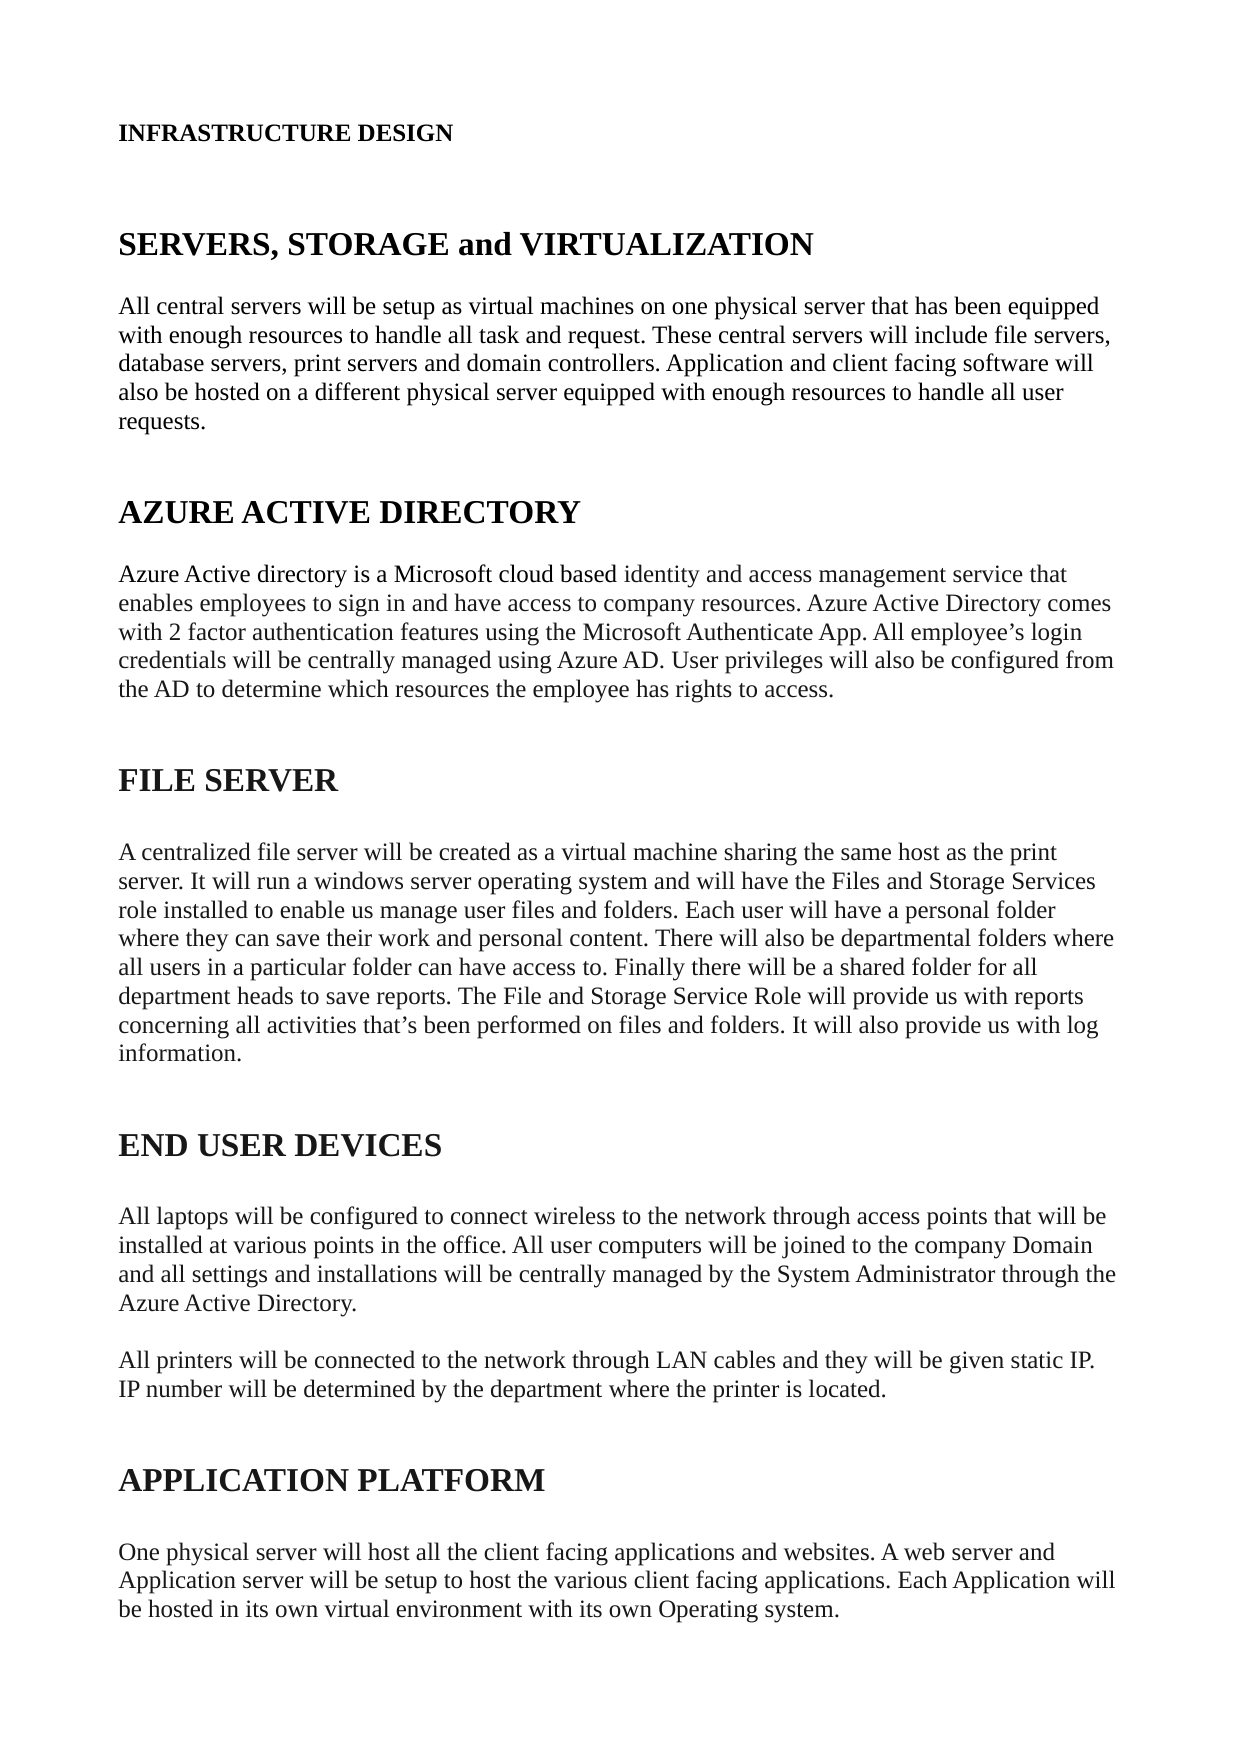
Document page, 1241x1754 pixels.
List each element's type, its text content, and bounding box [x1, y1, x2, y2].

text APPLICATION PLATFORM [118, 1460, 1122, 1498]
text A centralized file server will be created as a virtual machine sharing the same host as the print server. It will run a windows server operating system and will have the Files and Storage Services role installed to enable us manage user files and folders. Each user will have a personal folder where they can save their work and personal content. There will also be departmental folders where all users in a particular folder can have access to. Finally there will be a shared folder for all department heads to save reports. The File and Storage Service Role will provide us with reports concerning all activities that’s been performed on files and folders. It will also provide us with log information. [118, 837, 1122, 1067]
text FILE SERVER [118, 761, 1122, 799]
text SERVERS, STORAGE and VIRTUALIZATION [118, 224, 1122, 262]
text All printers will be connected to the network through LAN cables and they will be given static IP. [118, 1345, 1122, 1374]
text Azure Active directory is a Microsoft cloud based identity and access management service that enables employees to sign in and have access to company resources. Azure Active Directory comes with 2 factor authentication features using the Microsoft Authenticate App. All employee’s login credentials will be centrally managed using Azure AD. User privileges will also be configured from the AD to determine which resources the employee has rights to access. [118, 559, 1122, 703]
text All laptops will be configured to connect wireless to the network through access points that will be installed at various points in the office. All user computers will be joined to the company Domain and all settings and installations will be centrally managed by the System Administrator through the Azure Active Directory. [118, 1201, 1122, 1316]
text END USER DEVICES [118, 1125, 1122, 1163]
text IP number will be determined by the department where the printer is located. [118, 1374, 1122, 1403]
text All central servers will be setup as virtual machines on one physical server that has been equipped with enough resources to handle all task and request. These central servers will include file servers, database servers, print servers and domain controllers. Application and client facing software will also be hosted on a different physical server equipped with enough resources to handle all user requests. [118, 291, 1122, 435]
text One physical server will host all the client facing applications and websites. A web server and Application server will be setup to host the various client facing applications. Each Application will be hosted in its own virtual environment with its own Operating system. [118, 1537, 1122, 1623]
text AZURE ACTIVE DIRECTORY [118, 492, 1122, 531]
